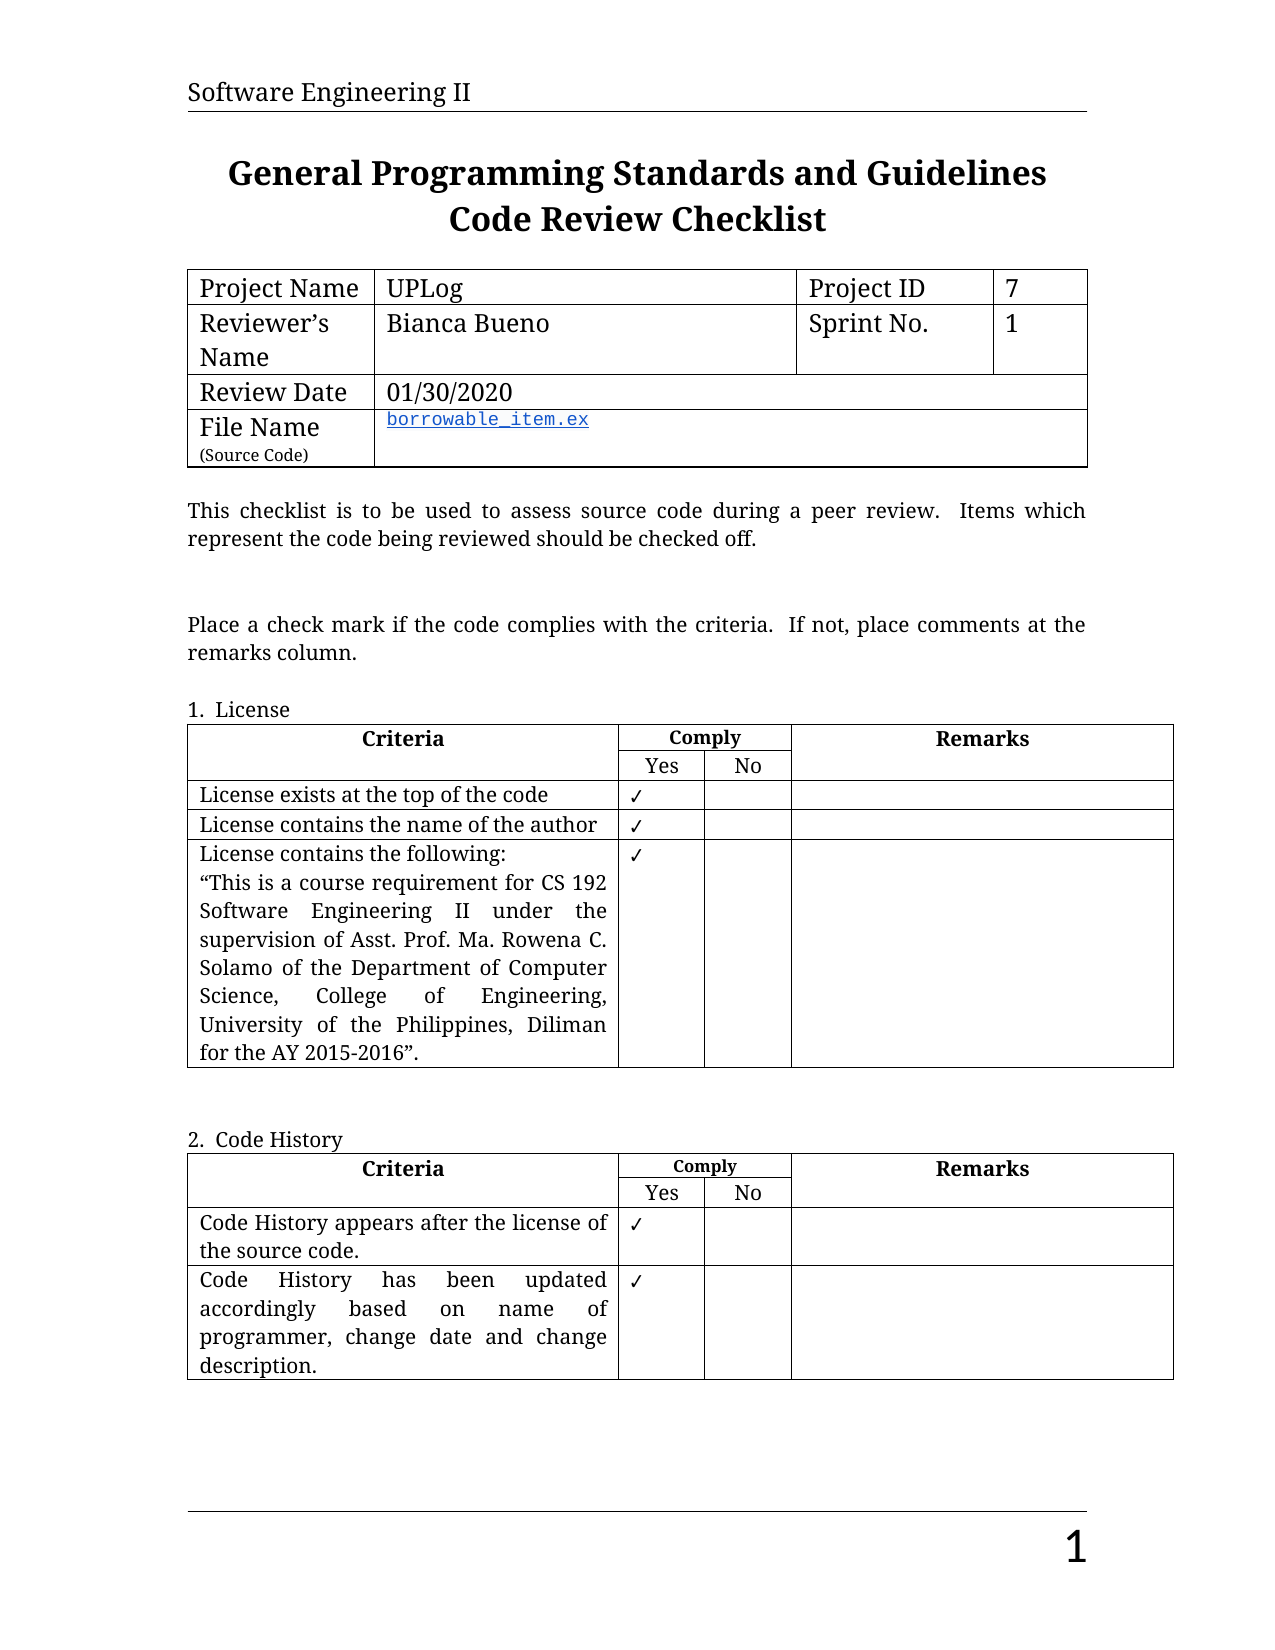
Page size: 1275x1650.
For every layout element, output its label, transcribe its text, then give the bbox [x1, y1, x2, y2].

table_cell No [705, 751, 791, 779]
table_cell 01/30/2020 [375, 375, 1087, 409]
text This checklist is to be used to assess source code during a peer review. Items which represent the code being reviewed should be checked off. [187, 496, 1087, 553]
table_cell [792, 1266, 1173, 1379]
table_header Criteria [188, 725, 618, 779]
table_cell ✔ [619, 810, 704, 838]
text 1. License [187, 695, 1087, 723]
table_cell File Name (Source Code) [188, 410, 374, 466]
table_cell ✔ [619, 1208, 704, 1264]
table_cell borrowable_item.ex [375, 410, 1087, 466]
table_header Project ID [797, 270, 993, 304]
table_cell [705, 1208, 791, 1264]
table_cell Yes [619, 1178, 704, 1207]
table_header Criteria [188, 1154, 618, 1207]
table_cell [705, 1266, 791, 1379]
table_cell [705, 840, 791, 1067]
table_cell [792, 840, 1173, 1067]
table_cell [705, 810, 791, 838]
table_cell 1 [994, 305, 1087, 373]
table_header Remarks [792, 725, 1173, 779]
table_header Project Name [188, 270, 374, 304]
table_cell License exists at the top of the code [188, 781, 618, 809]
text General Programming Standards and Guidelines Code Review Checklist [187, 150, 1087, 241]
table_cell Yes [619, 751, 704, 779]
table_header Comply [619, 725, 791, 750]
table_cell [792, 781, 1173, 809]
table_cell Code History has been updated accordingly based on name of programmer, change date and change description. [188, 1266, 618, 1379]
table_cell ✔ [619, 781, 704, 809]
table_header Remarks [792, 1154, 1173, 1207]
text 2. Code History [187, 1125, 1087, 1153]
table_cell [792, 810, 1173, 838]
table_header UPLog [375, 270, 796, 304]
table_header 7 [994, 270, 1087, 304]
table_cell ✔ [619, 840, 704, 1067]
table_cell [705, 781, 791, 809]
table_cell ✔ [619, 1266, 704, 1379]
table_cell Sprint No. [797, 305, 993, 373]
table_cell Reviewer’s Name [188, 305, 374, 373]
table_cell License contains the name of the author [188, 810, 618, 838]
table_cell [792, 1208, 1173, 1264]
table_cell No [705, 1178, 791, 1207]
table_cell Review Date [188, 375, 374, 409]
table_cell License contains the following: “This is a course requirement for CS 192 Software Engineering II under the supervision of Asst. Prof. Ma. Rowena C. Solamo of the Department of Computer Science, College of Engineering, University of the Philippines, Diliman for the AY 2015-2016”. [188, 840, 618, 1067]
table_cell Code History appears after the license of the source code. [188, 1208, 618, 1264]
text Place a check mark if the code complies with the criteria. If not, place comments at the remarks column. [187, 610, 1087, 667]
table_cell Bianca Bueno [375, 305, 796, 373]
table_header Comply [619, 1154, 791, 1177]
